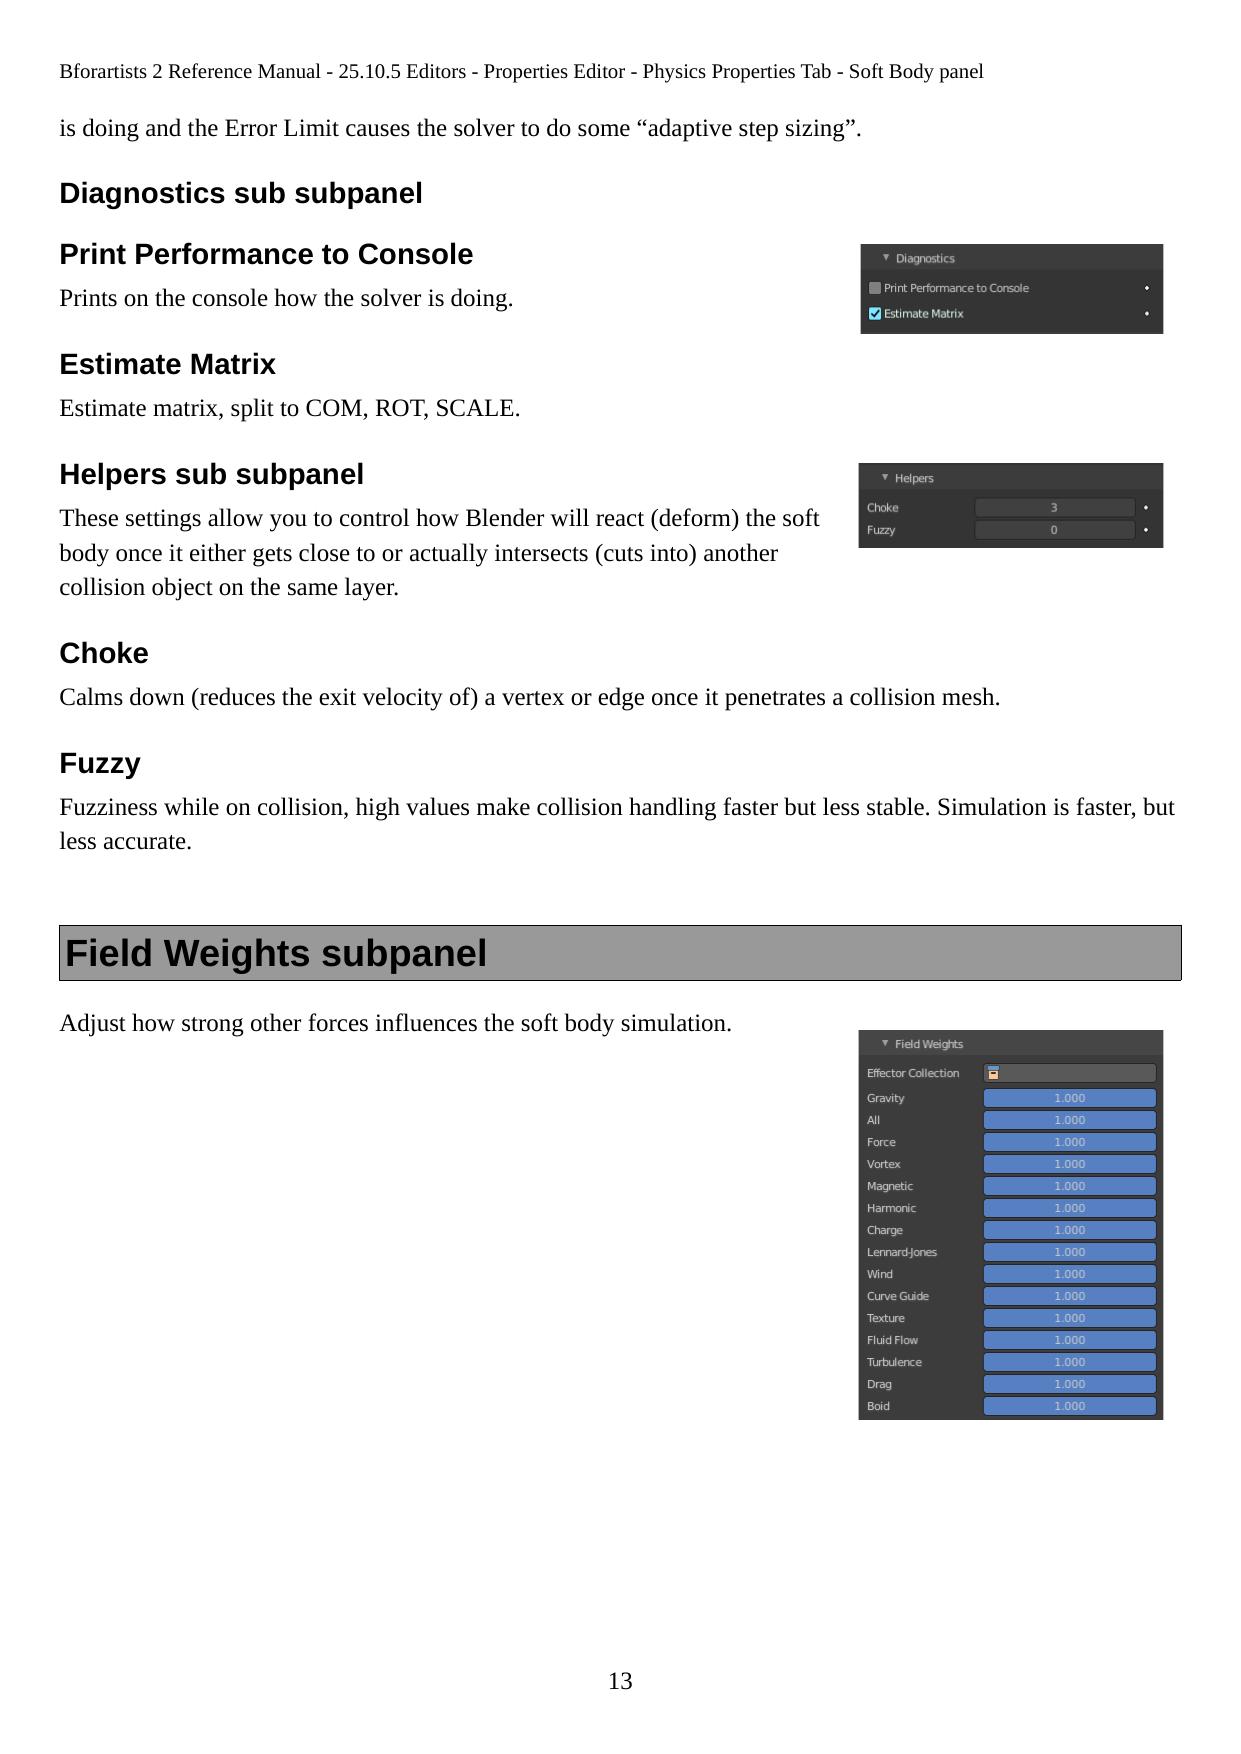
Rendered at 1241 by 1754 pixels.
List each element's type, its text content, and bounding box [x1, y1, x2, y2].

subtitle Fuzzy [59, 746, 1181, 779]
subtitle Helpers sub subpanel [59, 457, 1181, 491]
subtitle Estimate Matrix [59, 347, 1181, 381]
text Estimate matrix, split to COM, ROT, SCALE. [59, 393, 1181, 422]
picture [858, 1030, 1164, 1420]
text Prints on the console how the solver is doing. [59, 283, 860, 312]
subtitle Choke [59, 636, 1181, 669]
table_header Field Weights subpanel [60, 926, 1181, 980]
text Fuzziness while on collision, high values make collision handling faster but less stable. Simulation is faster, but less accurate. [59, 792, 1181, 855]
subtitle Diagnostics sub subpanel [59, 176, 1181, 210]
picture [860, 244, 1164, 334]
text Calms down (reduces the exit velocity of) a vertex or edge once it penetrates a collision mesh. [59, 682, 1181, 711]
subtitle Print Performance to Console [59, 237, 1181, 271]
text These settings allow you to control how Blender will react (deform) the soft body once it either gets close to or actually intersects (cuts into) another collision object on the same layer. [59, 503, 1181, 601]
text is doing and the Error Limit causes the solver to do some “adaptive step sizing”. [59, 113, 1181, 141]
text Adjust how strong other forces influences the soft body simulation. [59, 1008, 1181, 1037]
picture [858, 463, 1164, 548]
